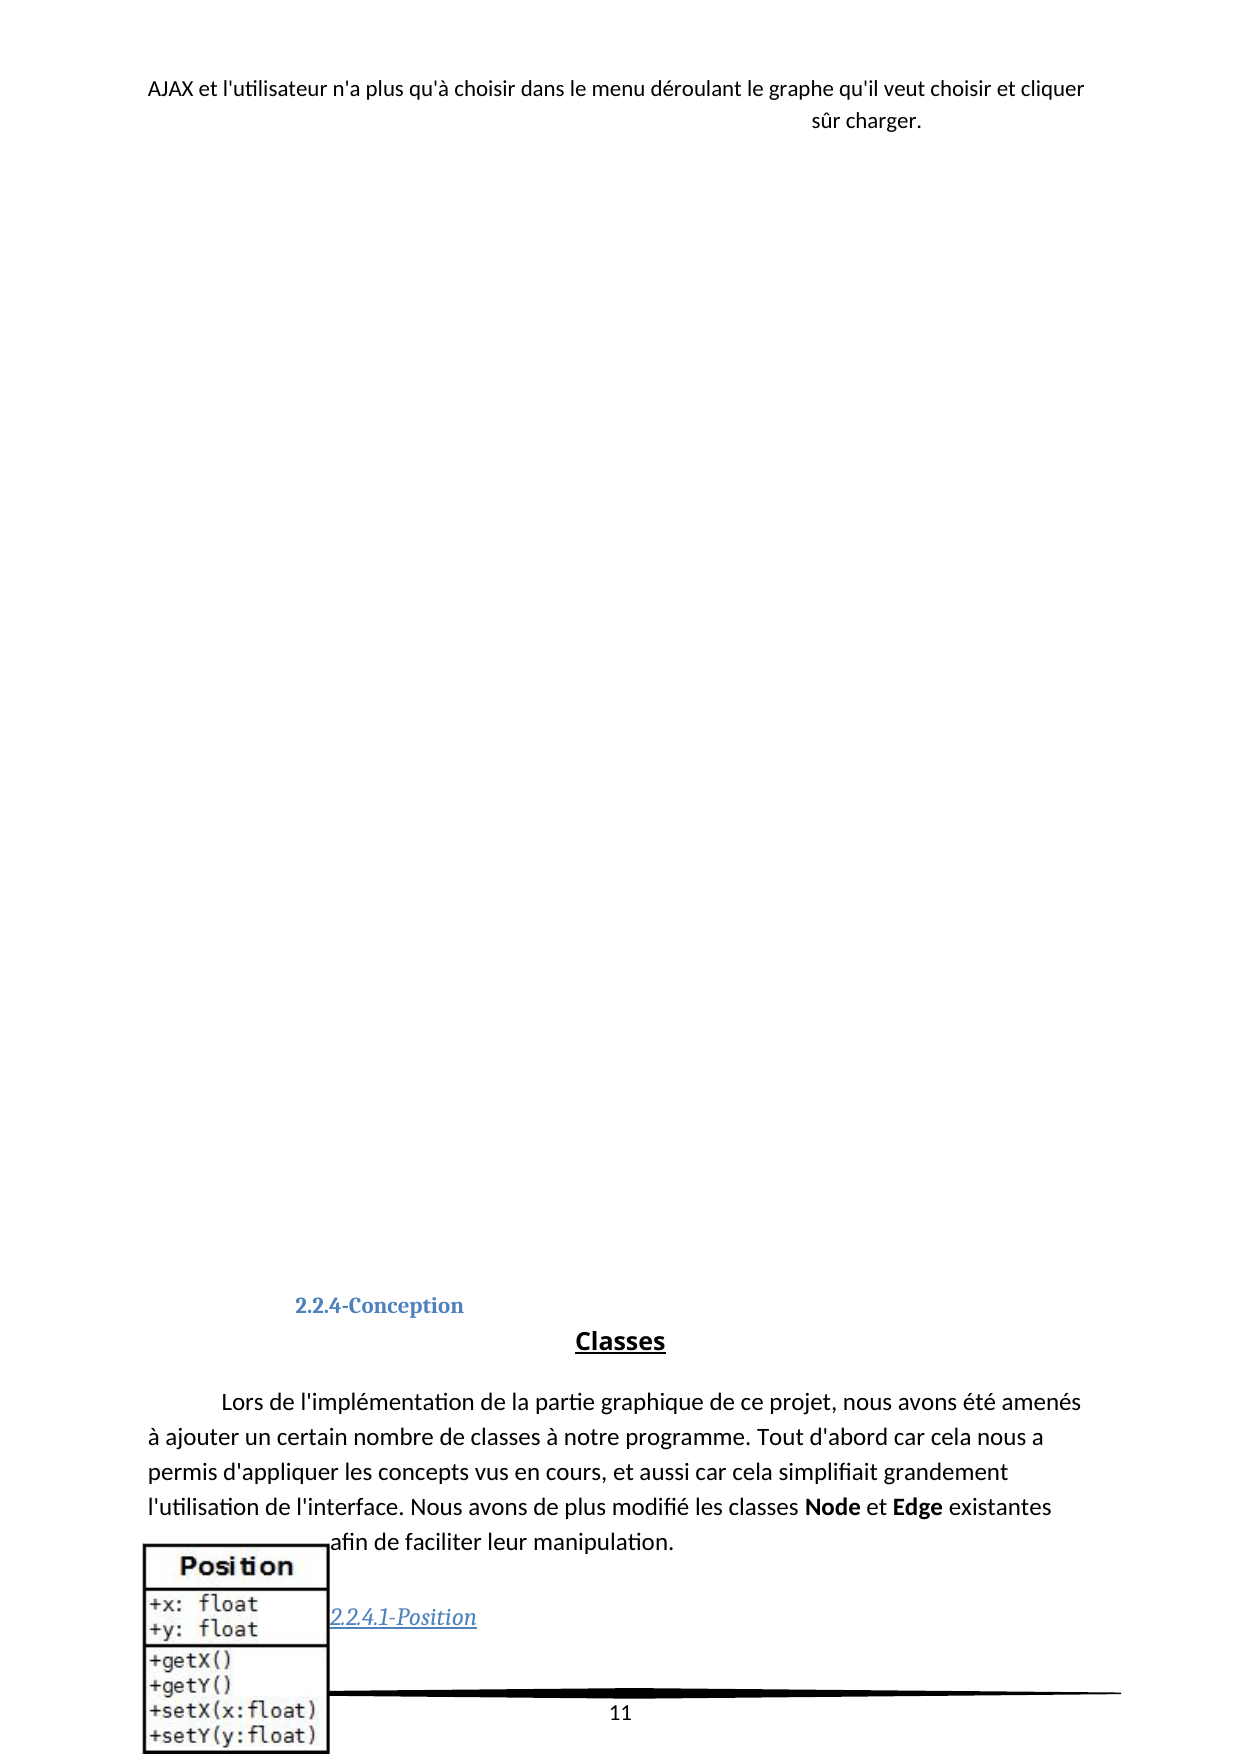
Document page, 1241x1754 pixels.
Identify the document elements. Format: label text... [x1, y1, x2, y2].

subtitle 2.2.4.1-Position [330, 1603, 1093, 1632]
text AJAX et l'utilisateur n'a plus qu'à choisir dans le menu déroulant le graphe qu'il veut choisir et cliquer sûr charger. [148, 74, 1093, 134]
text Classes [148, 1323, 1093, 1357]
text Lors de l'implémentation de la partie graphique de ce projet, nous avons été amenés à ajouter un certain nombre de classes à notre programme. Tout d'abord car cela nous a permis d'appliquer les concepts vus en cours, et aussi car cela simplifiait grandement l'utilisation de l'interface. Nous avons de plus modifié les classes Node et Edge existantes afin de faciliter leur manipulation. [148, 1386, 1093, 1557]
subtitle 2.2.4-Conception [148, 1293, 1093, 1319]
